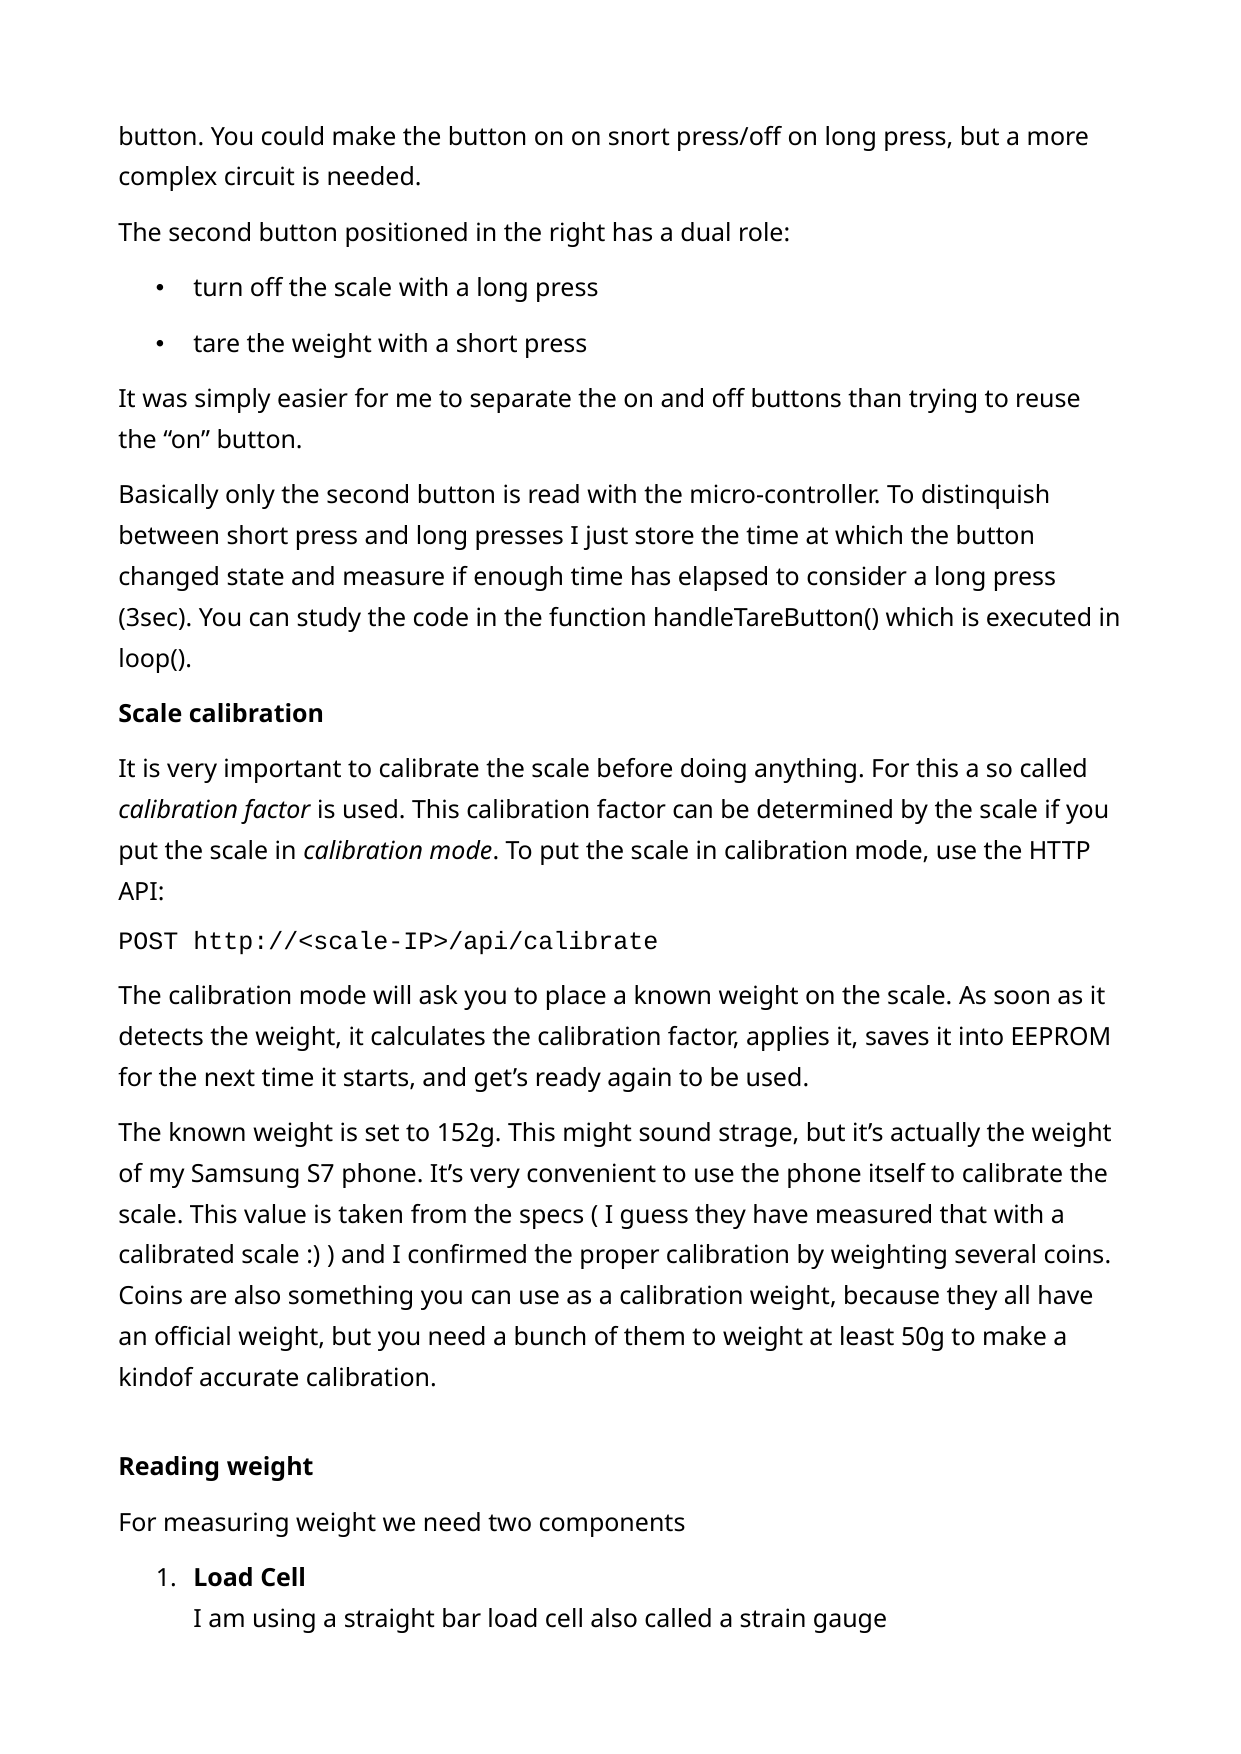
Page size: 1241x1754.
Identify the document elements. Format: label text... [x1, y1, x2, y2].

text The calibration mode will ask you to place a known weight on the scale. As soon as it detects the weight, it calculates the calibration factor, applies it, saves it into EEPROM for the next time it starts, and get’s ready again to be used. [118, 977, 1122, 1093]
text Basically only the second button is read with the micro-controller. To distinquish between short press and long presses I just store the time at which the button changed state and measure if enough time has elapsed to consider a long press (3sec). You can study the code in the function handleTareButton() which is executed in loop(). [118, 477, 1122, 674]
text The known weight is set to 152g. This might sound strage, but it’s actually the weight of my Samsung S7 phone. It’s very convenient to use the phone itself to calibrate the scale. This value is taken from the specs ( I guess they have measured that with a calibrated scale :) ) and I confirmed the proper calibration by weighting several coins. Coins are also something you can use as a calibration weight, because they all have an official weight, but you need a bunch of them to weight at least 50g to make a kindof accurate calibration. [118, 1114, 1122, 1394]
text The second button positioned in the right has a dual role: [118, 214, 1122, 248]
text button. You could make the button on on snort press/off on long press, but a more complex circuit is needed. [118, 118, 1122, 193]
list Load Cell I am using a straight bar load cell also called a strain gauge [156, 1560, 1122, 1635]
list tare the weight with a short press [156, 325, 1122, 359]
text Reading weight [118, 1449, 1122, 1483]
text It was simply easier for me to separate the on and off buttons than trying to reuse the “on” button. [118, 381, 1122, 456]
text Scale calibration [118, 696, 1122, 730]
text It is very important to calibrate the scale before doing anything. For this a so called calibration factor is used. This calibration factor can be determined by the scale if you put the scale in calibration mode. To put the scale in calibration mode, use the HTTP API: [118, 751, 1122, 908]
text For measuring weight we need two components [118, 1504, 1122, 1538]
text POST http://<scale-IP>/api/calibrate [118, 929, 1122, 957]
list turn off the scale with a long press [156, 270, 1122, 304]
